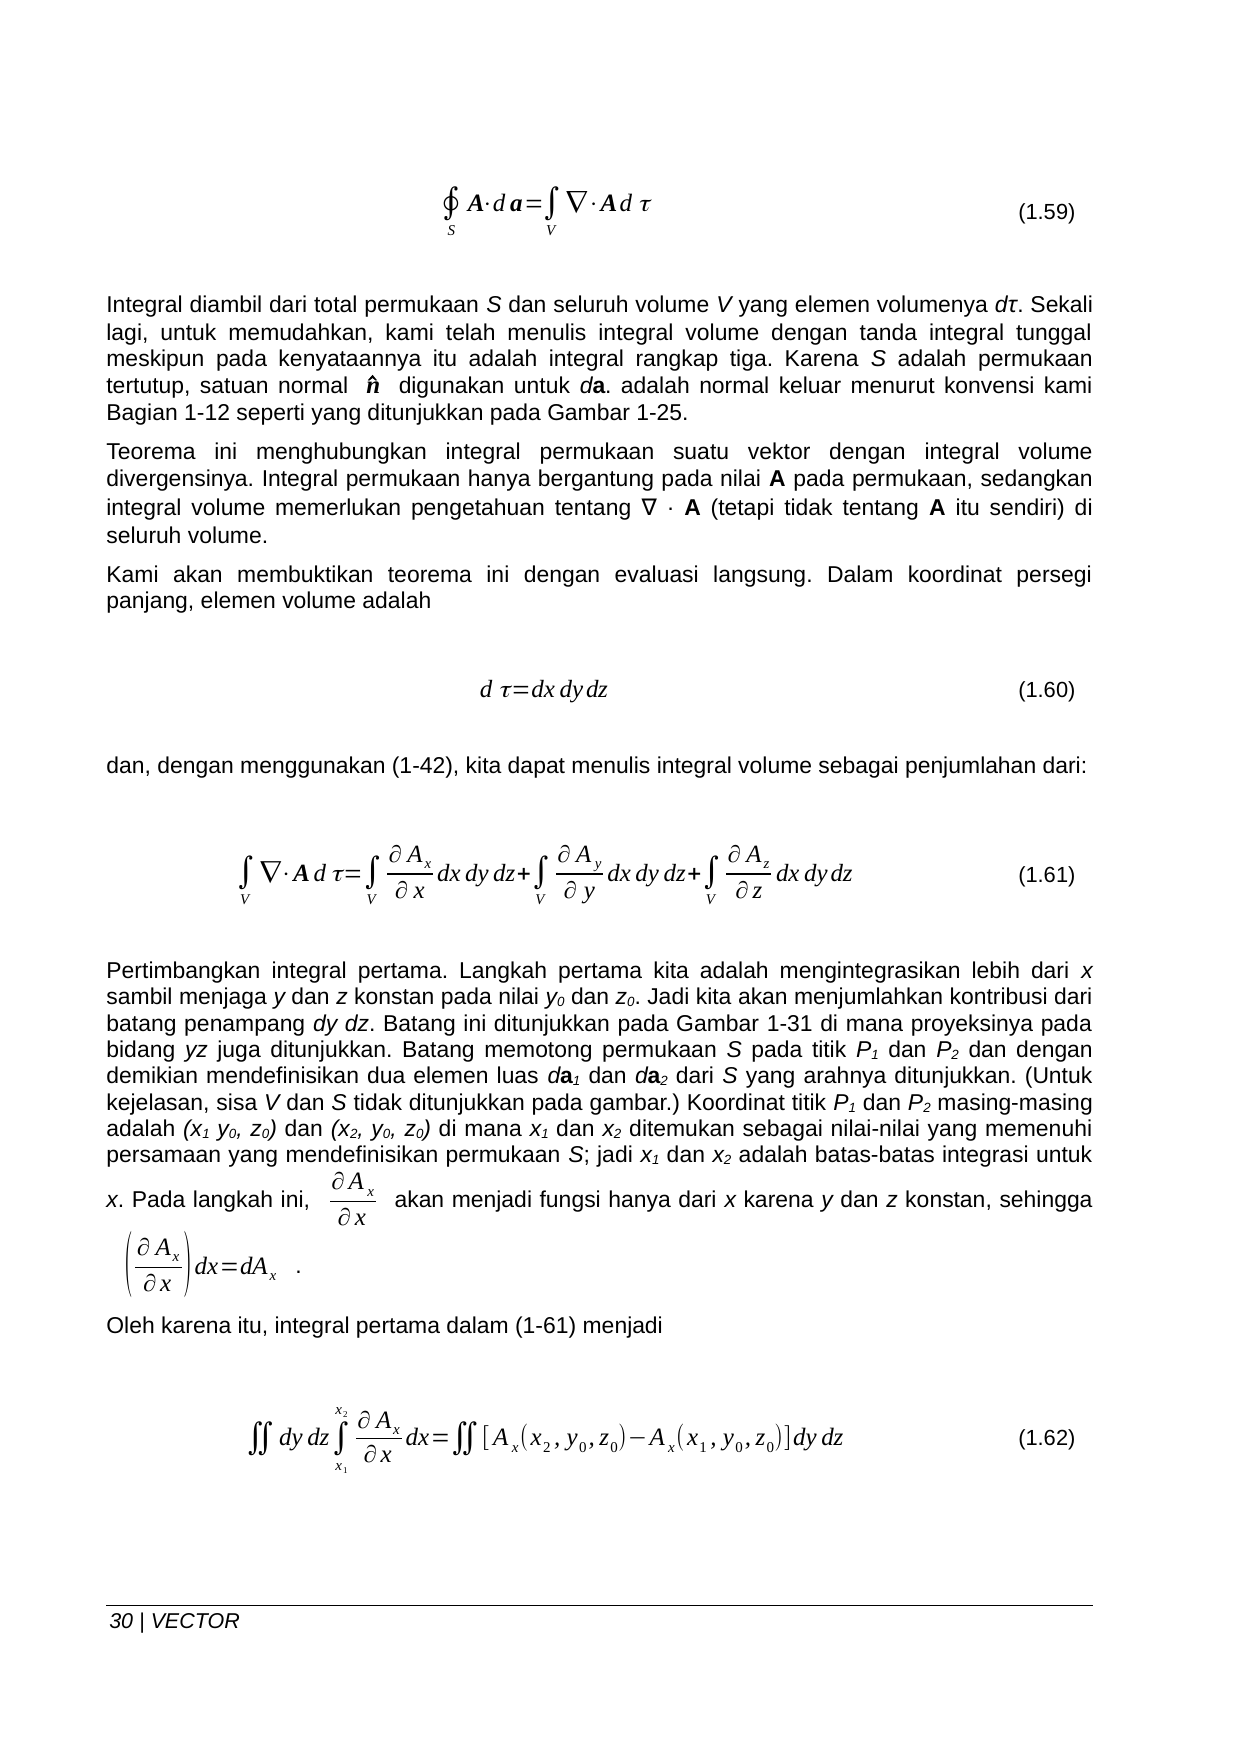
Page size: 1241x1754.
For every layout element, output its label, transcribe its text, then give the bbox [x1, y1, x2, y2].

table_header (1.60) [983, 665, 1093, 713]
table_header (1.62) [983, 1390, 1093, 1486]
text Integral diambil dari total permukaan S dan seluruh volume V yang elemen volumenya dτ. Sekali lagi, untuk memudahkan, kami telah menulis integral volume dengan tanda integral tunggal meskipun pada kenyataannya itu adalah integral rangkap tiga. Karena S adalah permukaan tertutup, satuan normaldigunakan untuk da. adalah normal keluar menurut konvensi kami Bagian 1-12 seperti yang ditunjukkan pada Gambar 1-25. [106, 288, 1093, 426]
text Oleh karena itu, integral pertama dalam (1-61) menjadi [106, 1312, 1093, 1338]
table_header [106, 830, 983, 918]
table_header (1.61) [983, 830, 1093, 918]
table_header [106, 1390, 983, 1486]
text Teorema ini menghubungkan integral permukaan suatu vektor dengan integral volume divergensinya. Integral permukaan hanya bergantung pada nilai A pada permukaan, sedangkan integral volume memerlukan pengetahuan tentang ∇ · A (tetapi tidak tentang A itu sendiri) di seluruh volume. [106, 438, 1093, 548]
table_header [106, 665, 983, 713]
text dan, dengan menggunakan (1-42), kita dapat menulis integral volume sebagai penjumlahan dari: [106, 752, 1093, 779]
text Kami akan membuktikan teorema ini dengan evaluasi langsung. Dalam koordinat persegi panjang, elemen volume adalah [106, 561, 1093, 614]
table_header (1.59) [983, 174, 1093, 249]
table_header [106, 174, 983, 249]
text Pertimbangkan integral pertama. Langkah pertama kita adalah mengintegrasikan lebih dari x sambil menjaga y dan z konstan pada nilai y0 dan z0. Jadi kita akan menjumlahkan kontribusi dari batang penampang dy dz. Batang ini ditunjukkan pada Gambar 1-31 di mana proyeksinya pada bidang yz juga ditunjukkan. Batang memotong permukaan S pada titik P1 dan P2 dan dengan demikian mendefinisikan dua elemen luas da1 dan da2 dari S yang arahnya ditunjukkan. (Untuk kejelasan, sisa V dan S tidak ditunjukkan pada gambar.) Koordinat titik P1 dan P2 masing-masing adalah (x1 y0, z0) dan (x2, y0, z0) di mana x1 dan x2 ditemukan sebagai nilai-nilai yang memenuhi persamaan yang mendefinisikan permukaan S; jadi x1 dan x2 adalah batas-batas integrasi untuk x. Pada langkah ini,akan menjadi fungsi hanya dari x karena y dan z konstan, sehingga. [106, 957, 1093, 1300]
